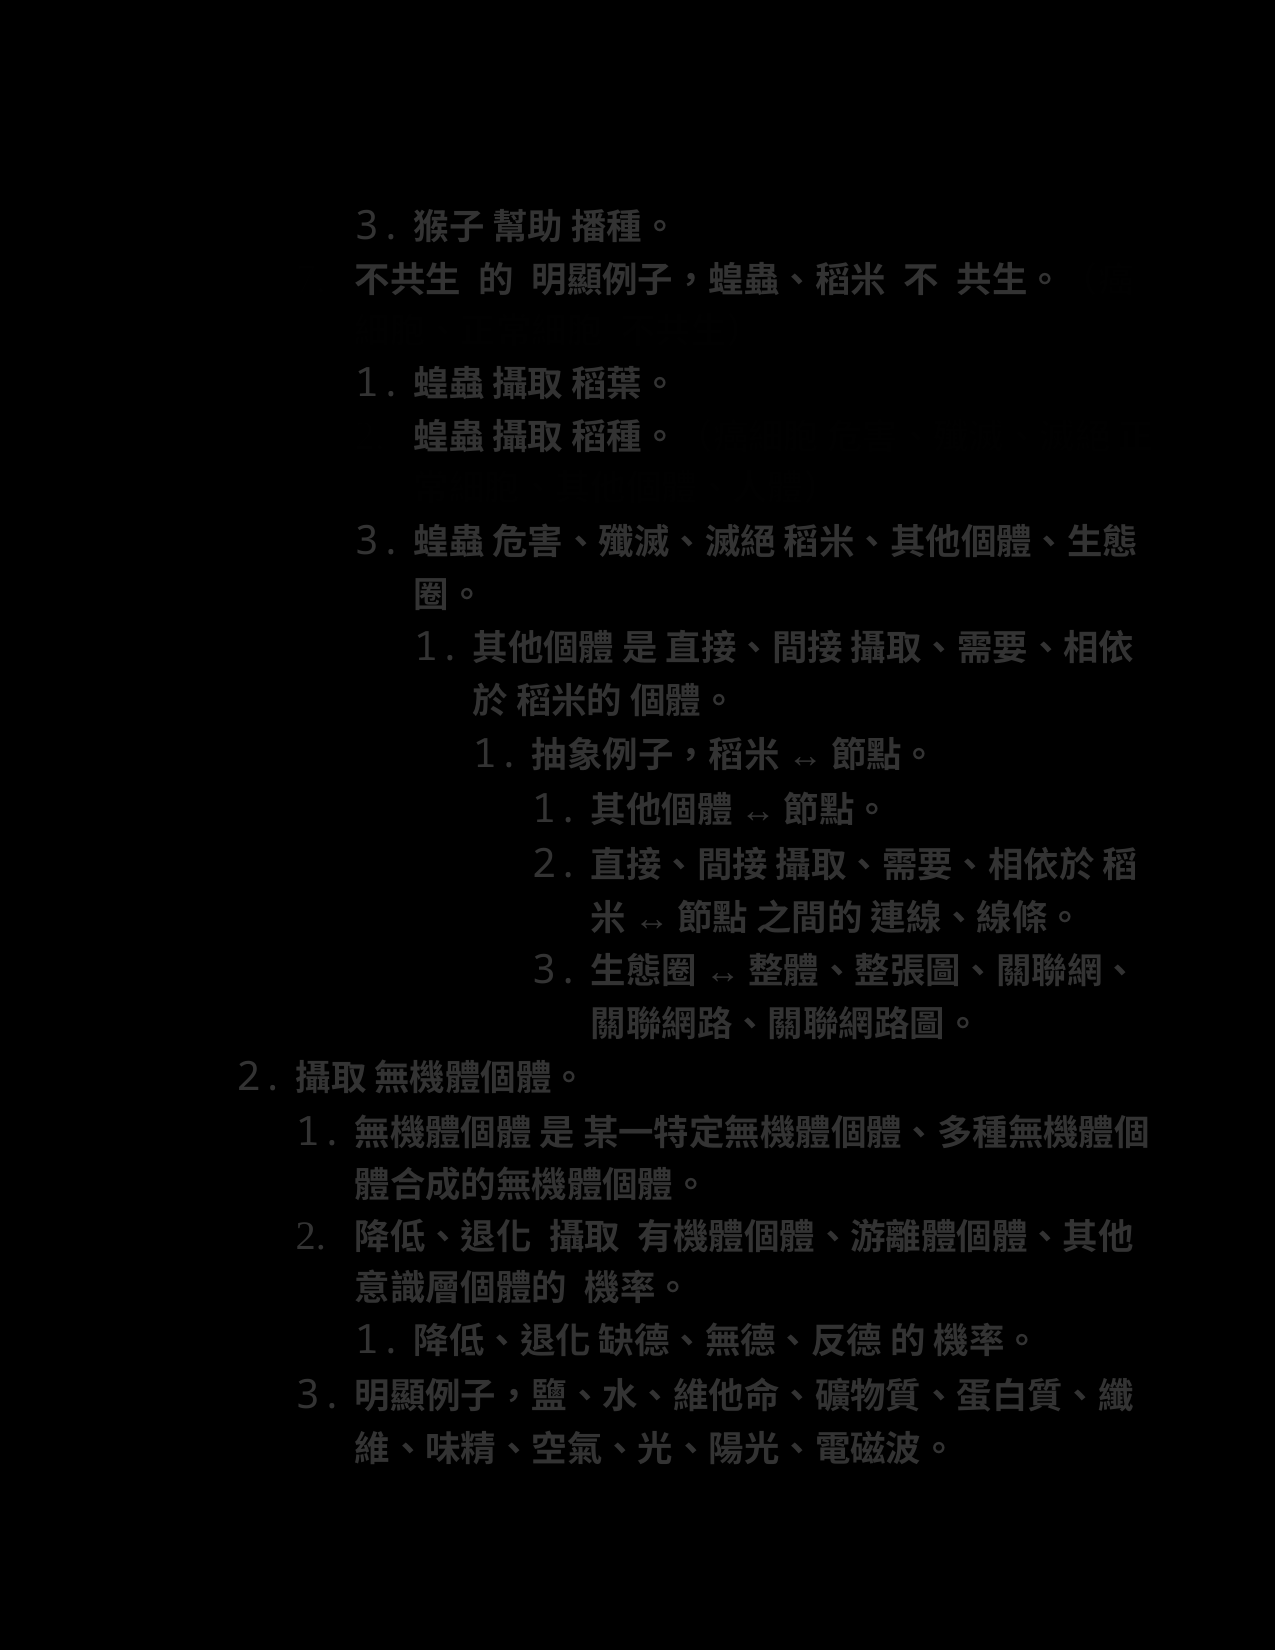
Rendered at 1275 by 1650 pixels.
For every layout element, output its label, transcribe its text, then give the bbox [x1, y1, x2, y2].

list 其他個體 是 直接、間接 攝取、需要、相依於 稻米的 個體。 [413, 617, 1157, 724]
list 攝取 無機體個體。 [236, 1047, 1157, 1102]
list 蝗蟲 攝取 稻種。（癌細胞 危害、殲滅、滅絕 正常細胞、其他個體、人體） [354, 408, 1157, 511]
list 蝗蟲 攝取 稻葉。 [354, 353, 1157, 408]
list 明顯例子，鹽、水、維他命、礦物質、蛋白質、纖維、味精、空氣、光、陽光、電磁波。 [295, 1366, 1157, 1472]
list 不共生 的 明顯例子，蝗蟲、稻米 不 共生。（癌細胞、正常細胞 不共生） [295, 251, 1157, 353]
list 抽象例子，稻米 ↔ 節點。 [472, 724, 1157, 779]
list 直接、間接 攝取、需要、相依於 稻米 ↔ 節點 之間的 連線、線條。 [532, 834, 1157, 940]
list 無機體個體 是 某一特定無機體個體、多種無機體個體合成的無機體個體。 [295, 1102, 1157, 1208]
list 降低、退化 攝取 有機體個體、游離體個體、其他意識層個體的 機率。 [295, 1208, 1157, 1311]
list 降低、退化 缺德、無德、反德 的 機率。 [354, 1311, 1157, 1366]
list 生態圈 ↔ 整體、整張圖、關聯網、關聯網路、關聯網路圖。 [532, 940, 1157, 1047]
list 猴子 幫助 播種。 [354, 196, 1157, 251]
list 蝗蟲 危害、殲滅、滅絕 稻米、其他個體、生態圈。 [354, 511, 1157, 617]
list 其他個體 ↔ 節點。 [532, 779, 1157, 834]
